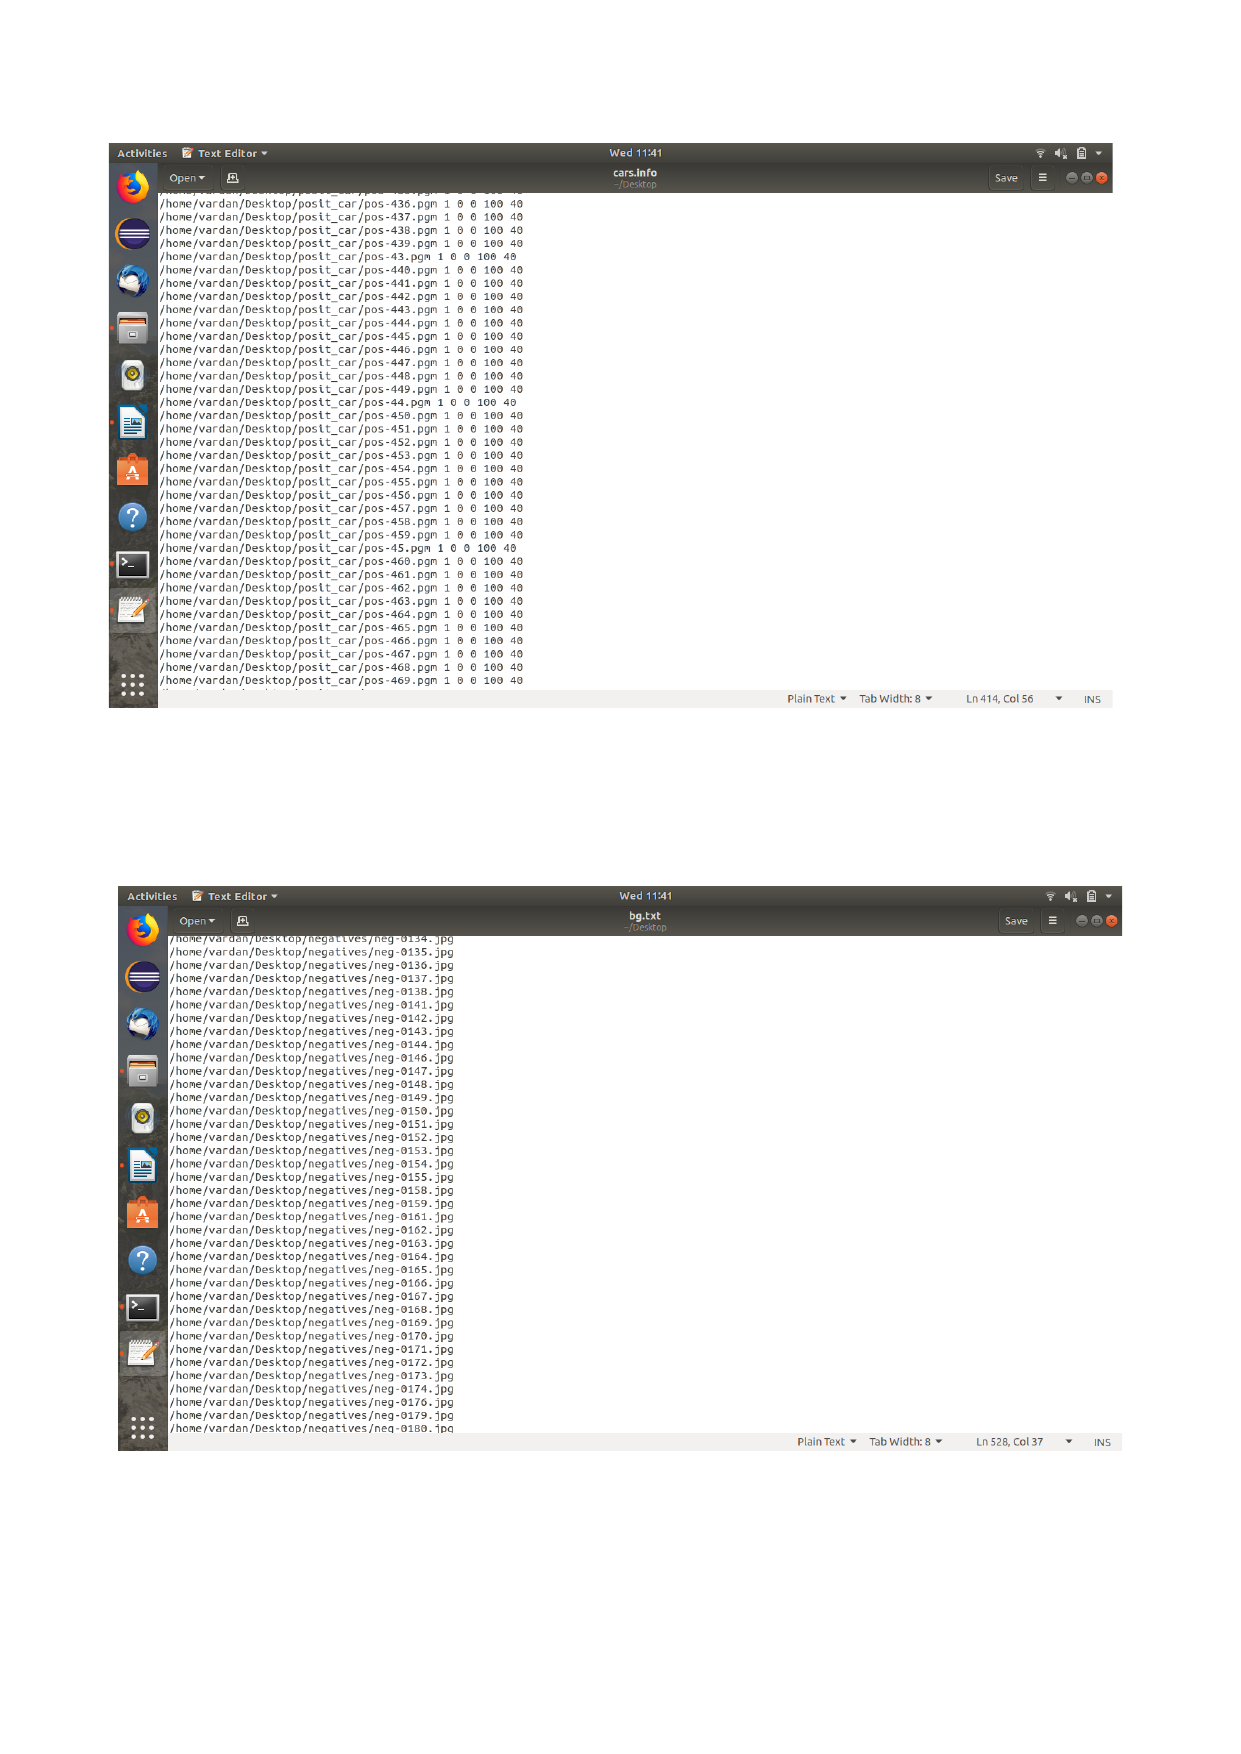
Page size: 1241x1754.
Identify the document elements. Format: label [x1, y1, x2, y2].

picture [118, 886, 1123, 1451]
picture [108, 143, 1113, 708]
